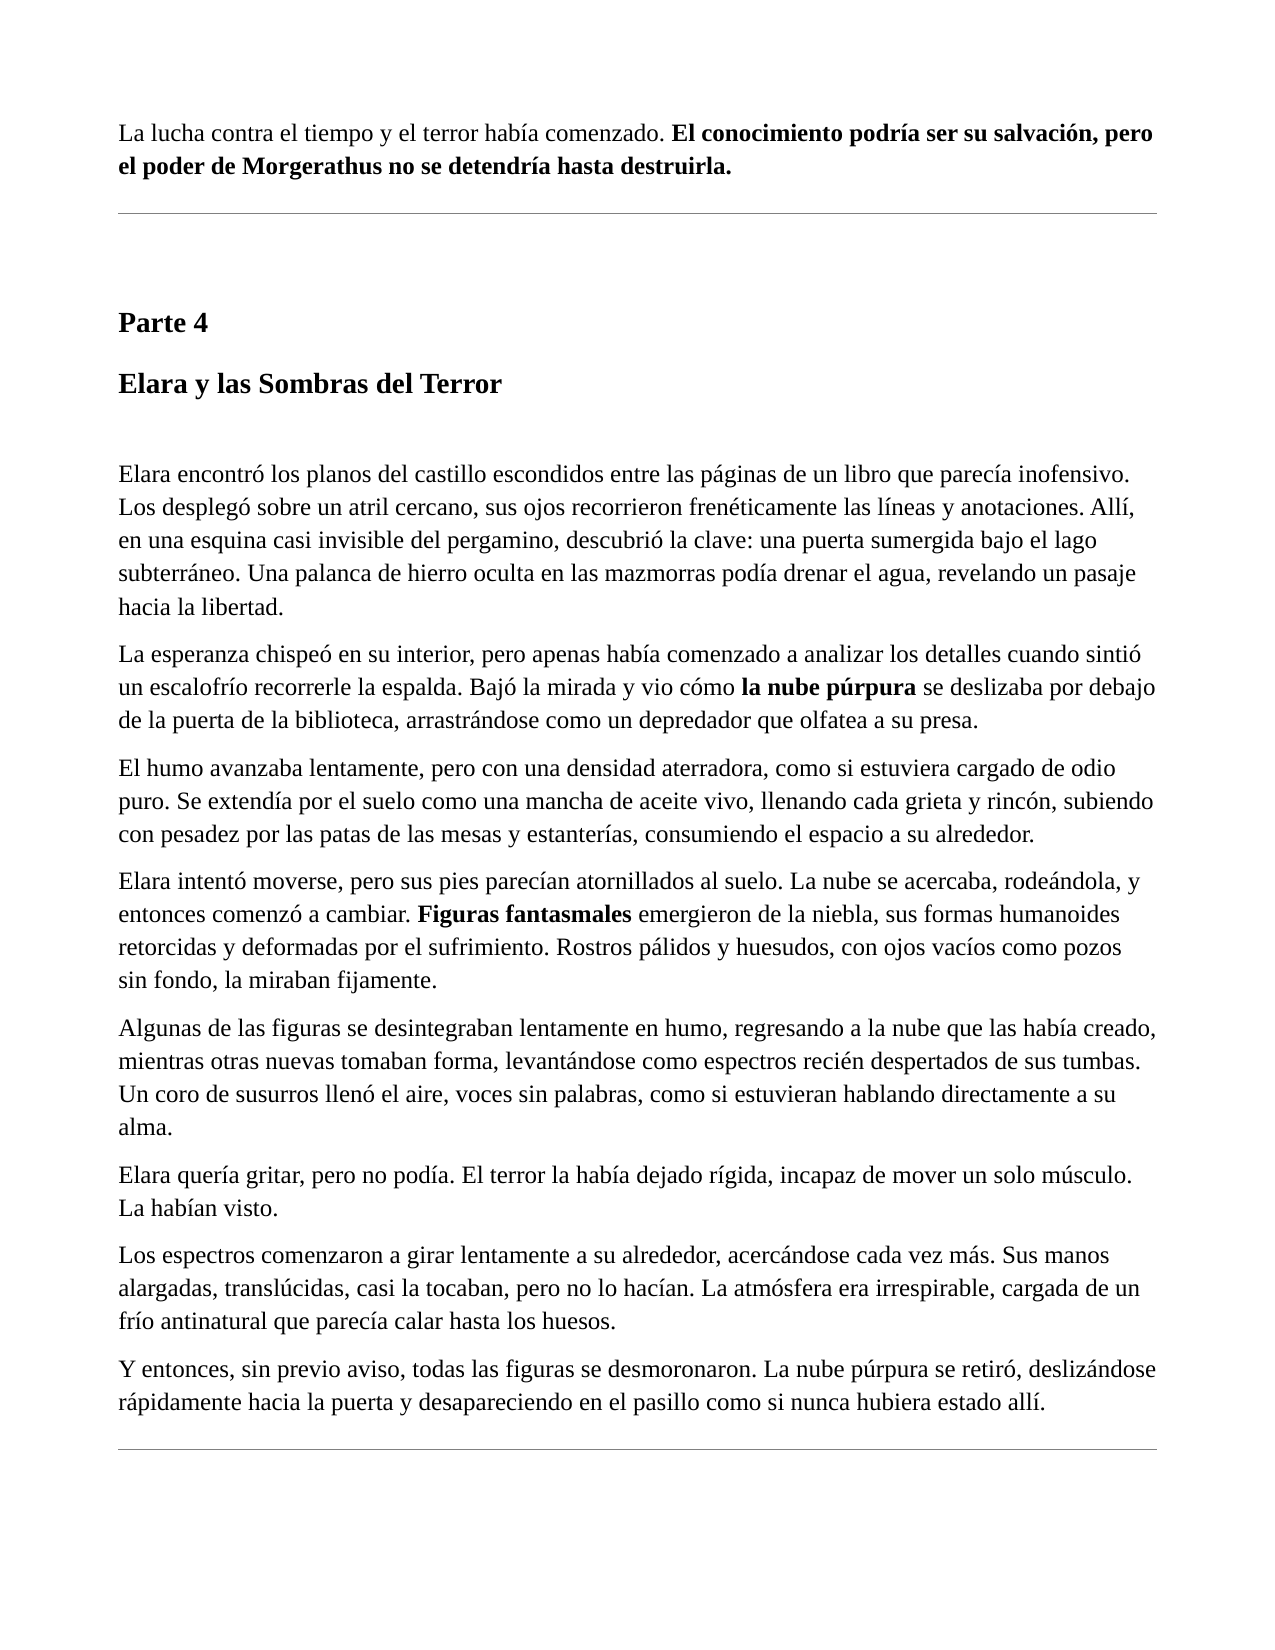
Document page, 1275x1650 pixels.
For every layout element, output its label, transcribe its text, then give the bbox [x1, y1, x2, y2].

text Elara encontró los planos del castillo escondidos entre las páginas de un libro que parecía inofensivo. Los desplegó sobre un atril cercano, sus ojos recorrieron frenéticamente las líneas y anotaciones. Allí, en una esquina casi invisible del pergamino, descubrió la clave: una puerta sumergida bajo el lago subterráneo. Una palanca de hierro oculta en las mazmorras podía drenar el agua, revelando un pasaje hacia la libertad. [118, 459, 1157, 620]
subtitle Elara y las Sombras del Terror [118, 366, 1157, 399]
text La lucha contra el tiempo y el terror había comenzado. El conocimiento podría ser su salvación, pero el poder de Morgerathus no se detendría hasta destruirla. [118, 118, 1157, 180]
text La esperanza chispeó en su interior, pero apenas había comenzado a analizar los detalles cuando sintió un escalofrío recorrerle la espalda. Bajó la mirada y vio cómo la nube púrpura se deslizaba por debajo de la puerta de la biblioteca, arrastrándose como un depredador que olfatea a su presa. [118, 639, 1157, 734]
text Elara intentó moverse, pero sus pies parecían atornillados al suelo. La nube se acercaba, rodeándola, y entonces comenzó a cambiar. Figuras fantasmales emergieron de la niebla, sus formas humanoides retorcidas y deformadas por el sufrimiento. Rostros pálidos y huesudos, con ojos vacíos como pozos sin fondo, la miraban fijamente. [118, 866, 1157, 994]
subtitle Parte 4 [118, 305, 1157, 339]
text Algunas de las figuras se desintegraban lentamente en humo, regresando a la nube que las había creado, mientras otras nuevas tomaban forma, levantándose como espectros recién despertados de sus tumbas. Un coro de susurros llenó el aire, voces sin palabras, como si estuvieran hablando directamente a su alma. [118, 1013, 1157, 1141]
text Elara quería gritar, pero no podía. El terror la había dejado rígida, incapaz de mover un solo músculo. La habían visto. [118, 1160, 1157, 1222]
text Los espectros comenzaron a girar lentamente a su alrededor, acercándose cada vez más. Sus manos alargadas, translúcidas, casi la tocaban, pero no lo hacían. La atmósfera era irrespirable, cargada de un frío antinatural que parecía calar hasta los huesos. [118, 1240, 1157, 1335]
text El humo avanzaba lentamente, pero con una densidad aterradora, como si estuviera cargado de odio puro. Se extendía por el suelo como una mancha de aceite vivo, llenando cada grieta y rincón, subiendo con pesadez por las patas de las mesas y estanterías, consumiendo el espacio a su alrededor. [118, 753, 1157, 848]
text Y entonces, sin previo aviso, todas las figuras se desmoronaron. La nube púrpura se retiró, deslizándose rápidamente hacia la puerta y desapareciendo en el pasillo como si nunca hubiera estado allí. [118, 1354, 1157, 1416]
